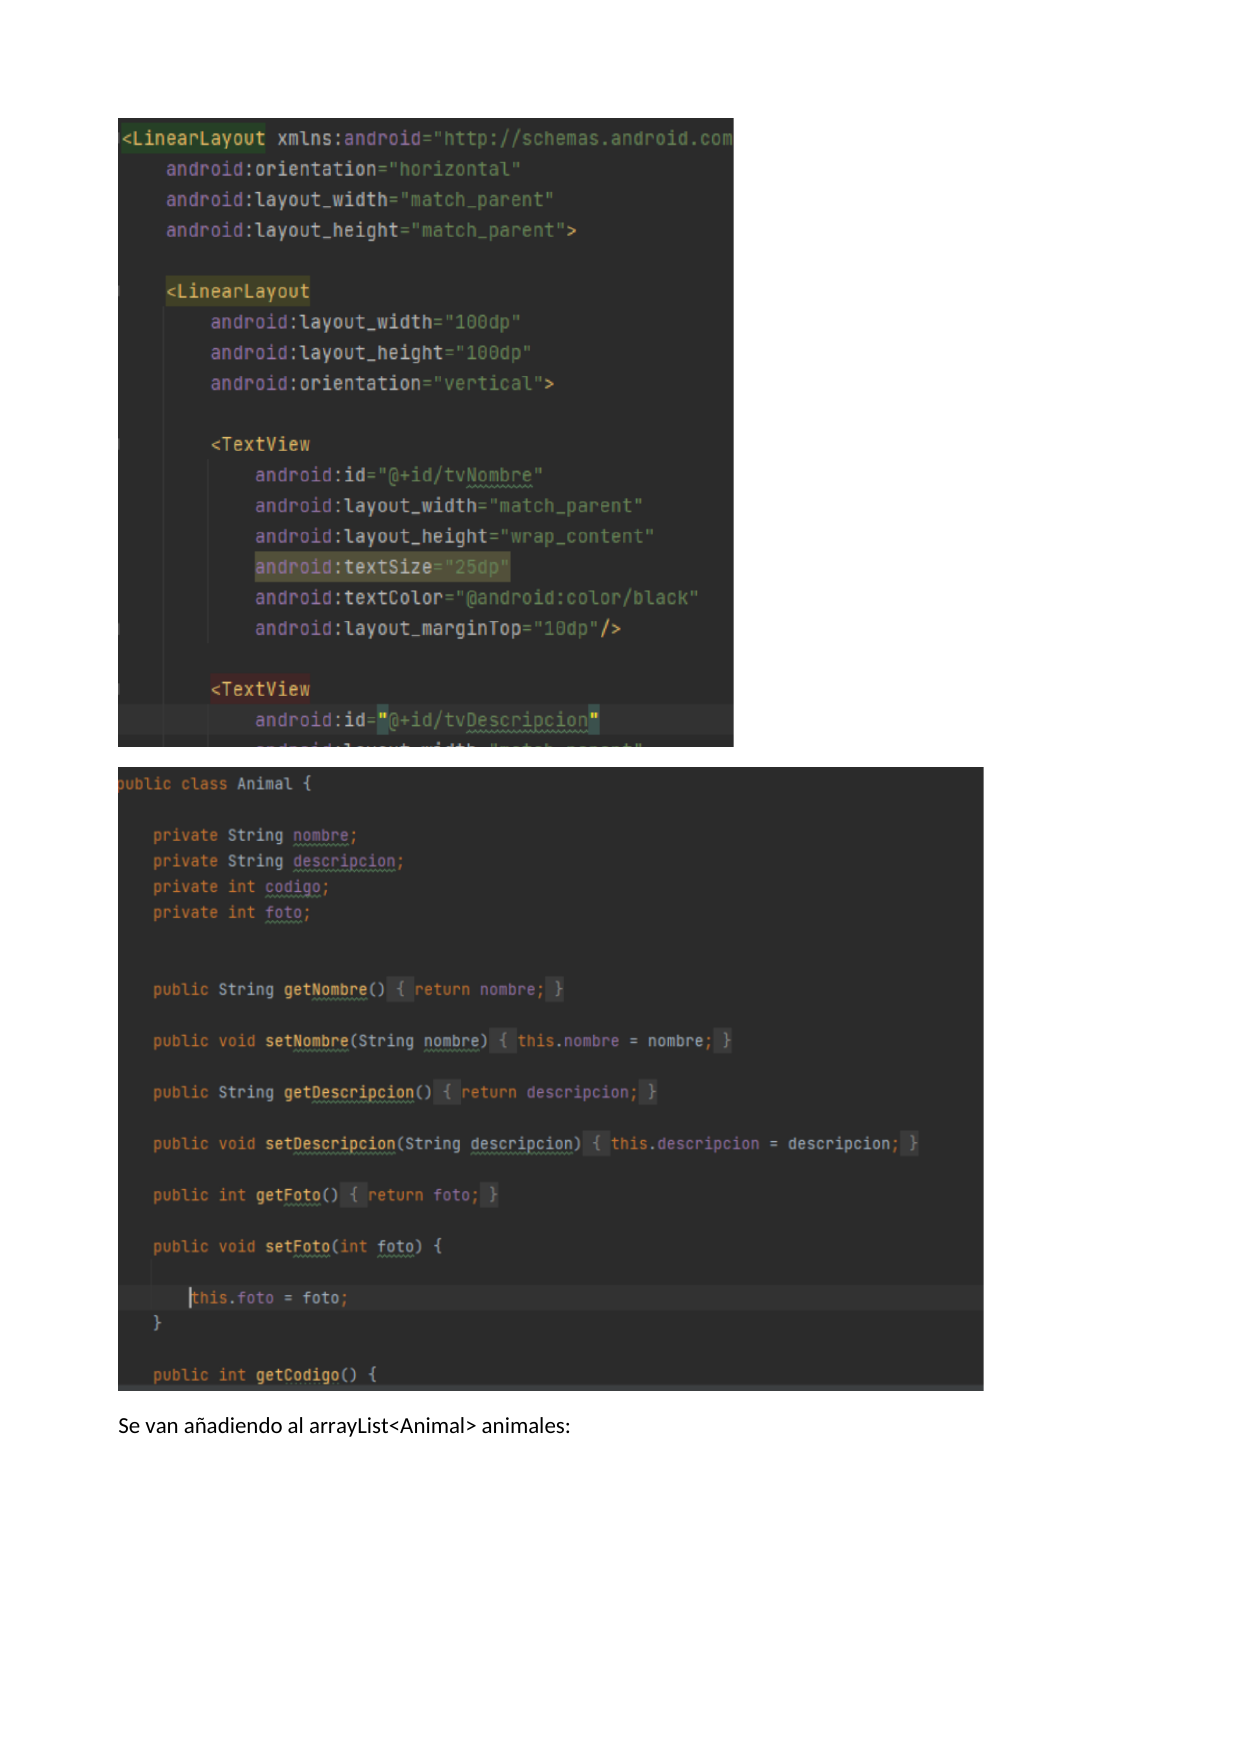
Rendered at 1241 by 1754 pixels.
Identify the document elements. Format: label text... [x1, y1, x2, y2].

text Se van añadiendo al arrayList<Animal> animales: [118, 1411, 1122, 1439]
